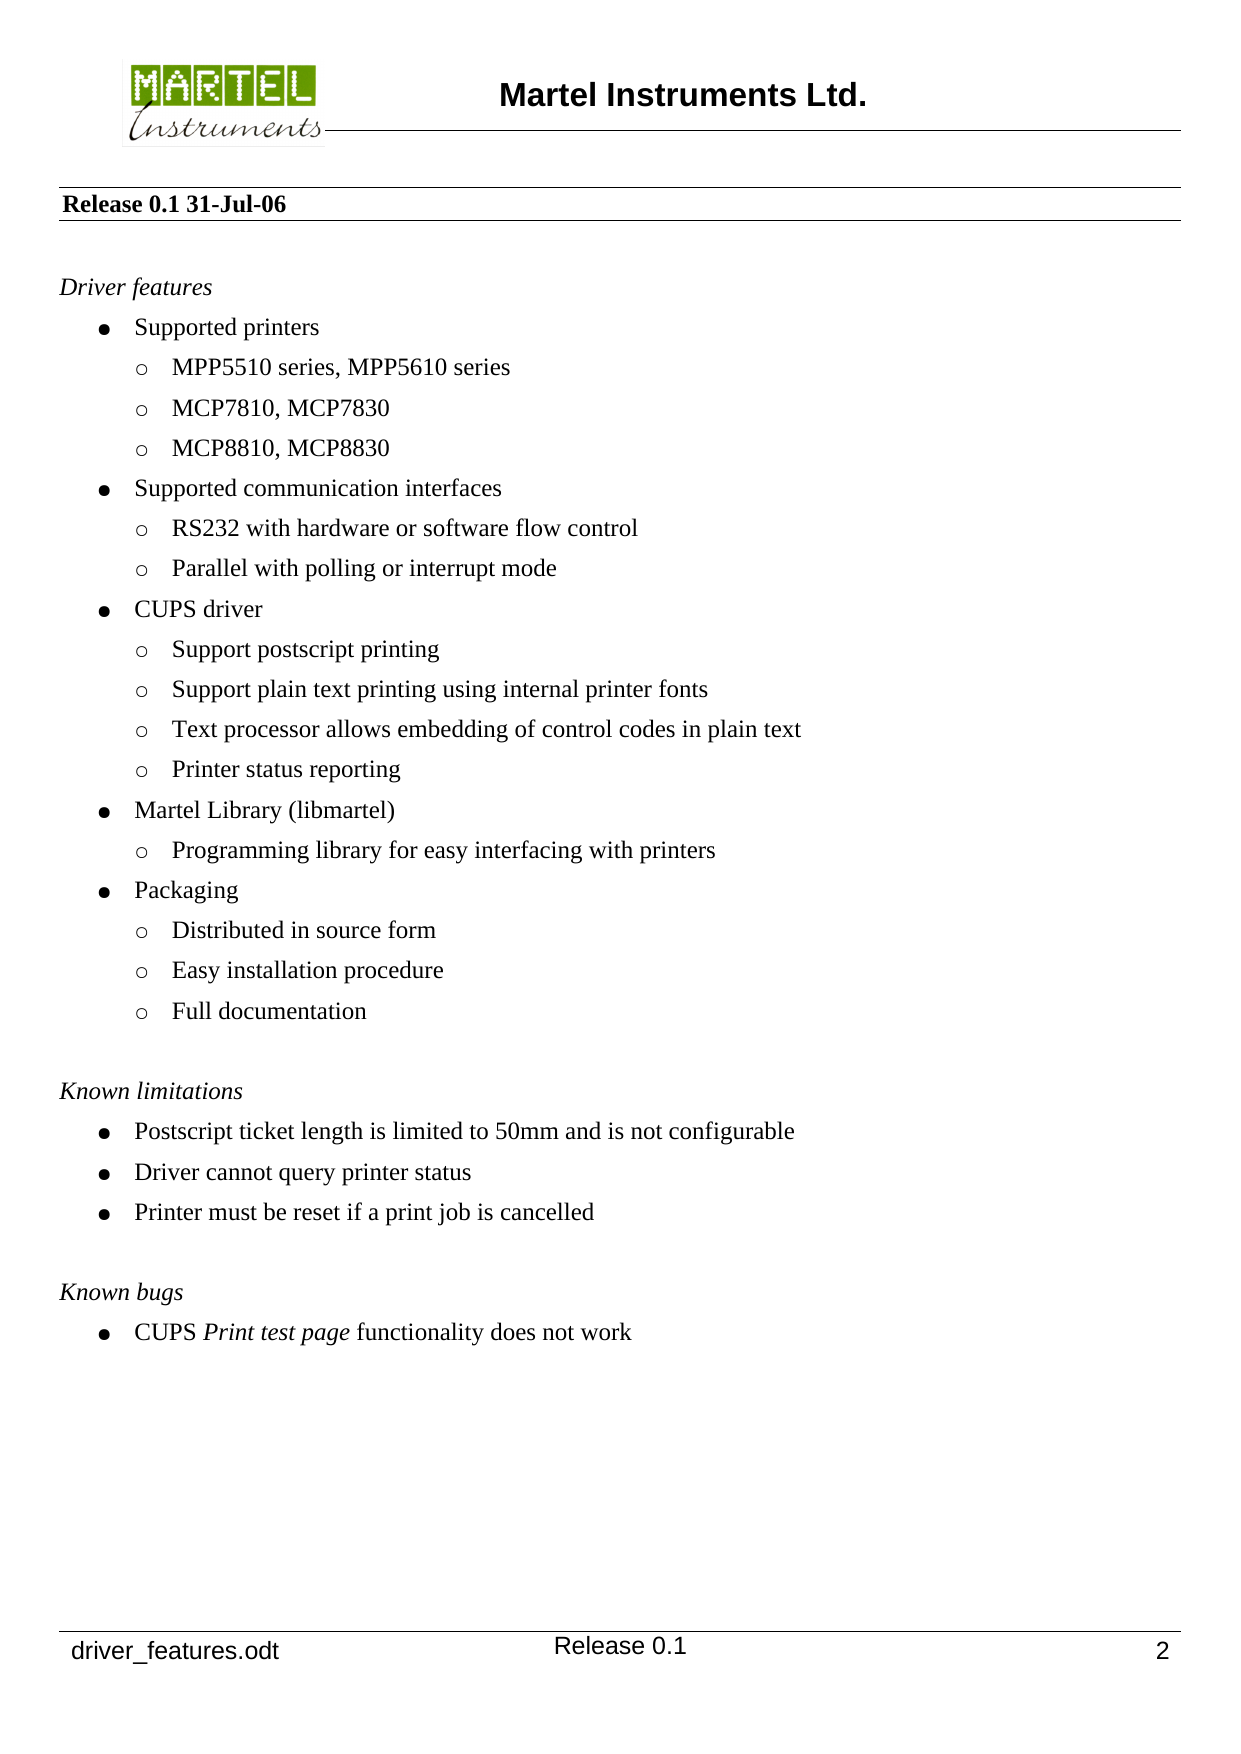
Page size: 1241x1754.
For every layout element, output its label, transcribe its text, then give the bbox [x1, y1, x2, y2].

list Supported communication interfaces [97, 474, 1181, 502]
list MPP5510 series, MPP5610 series [134, 353, 1181, 381]
list Martel Library (libmartel) [97, 796, 1181, 823]
picture [122, 59, 325, 147]
list Full documentation [134, 997, 1181, 1024]
list Support plain text printing using internal printer fonts [134, 675, 1181, 703]
list MCP7810, MCP7830 [134, 394, 1181, 421]
text Driver features [59, 273, 1181, 301]
list Parallel with polling or interrupt mode [134, 554, 1181, 582]
list Printer status reporting [134, 756, 1181, 783]
list Support postscript printing [134, 635, 1181, 663]
text Known limitations [59, 1077, 1181, 1105]
list Postscript ticket length is limited to 50mm and is not configurable [97, 1117, 1181, 1145]
list CUPS driver [97, 595, 1181, 622]
list CUPS Print test page functionality does not work [97, 1318, 1181, 1346]
text Known bugs [59, 1278, 1181, 1306]
text Release 0.1 31-Jul-06 [59, 188, 1181, 220]
list Distributed in source form [134, 916, 1181, 944]
list Supported printers [97, 313, 1181, 341]
list Packaging [97, 876, 1181, 904]
list Programming library for easy interfacing with printers [134, 836, 1181, 864]
list MCP8810, MCP8830 [134, 434, 1181, 462]
list Driver cannot query printer status [97, 1158, 1181, 1185]
list Text processor allows embedding of control codes in plain text [134, 715, 1181, 743]
list Easy installation procedure [134, 957, 1181, 984]
list RS232 with hardware or software flow control [134, 514, 1181, 542]
list Printer must be reset if a print job is cancelled [97, 1198, 1181, 1226]
